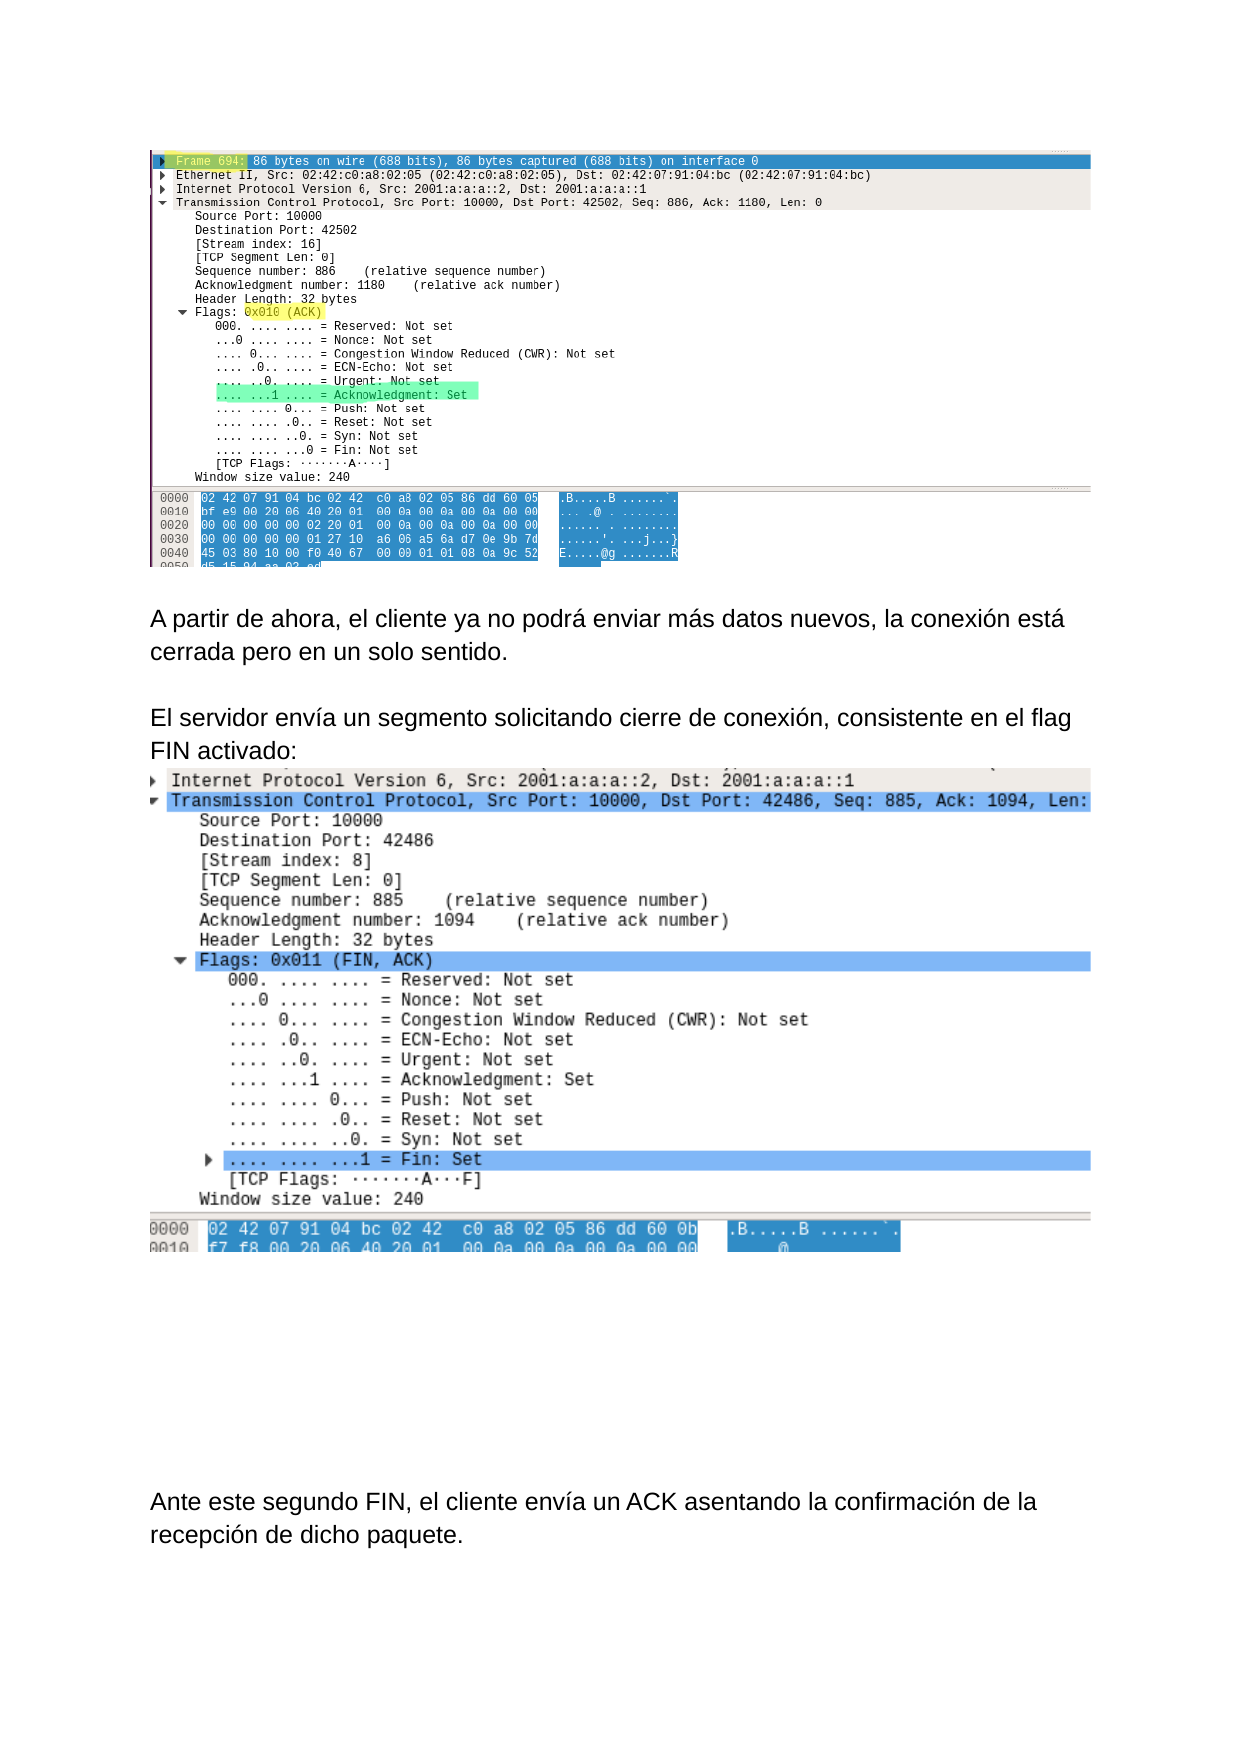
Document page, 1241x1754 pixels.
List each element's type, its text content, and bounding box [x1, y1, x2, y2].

text Ante este segundo FIN, el cliente envía un ACK asentando la confirmación de la recepción de dicho paquete. [150, 1487, 1090, 1549]
picture [150, 768, 1091, 1252]
text El servidor envía un segmento solicitando cierre de conexión, consistente en el flag FIN activado: [150, 703, 1090, 764]
picture [150, 150, 1091, 567]
text A partir de ahora, el cliente ya no podrá enviar más datos nuevos, la conexión está cerrada pero en un solo sentido. [150, 603, 1090, 665]
